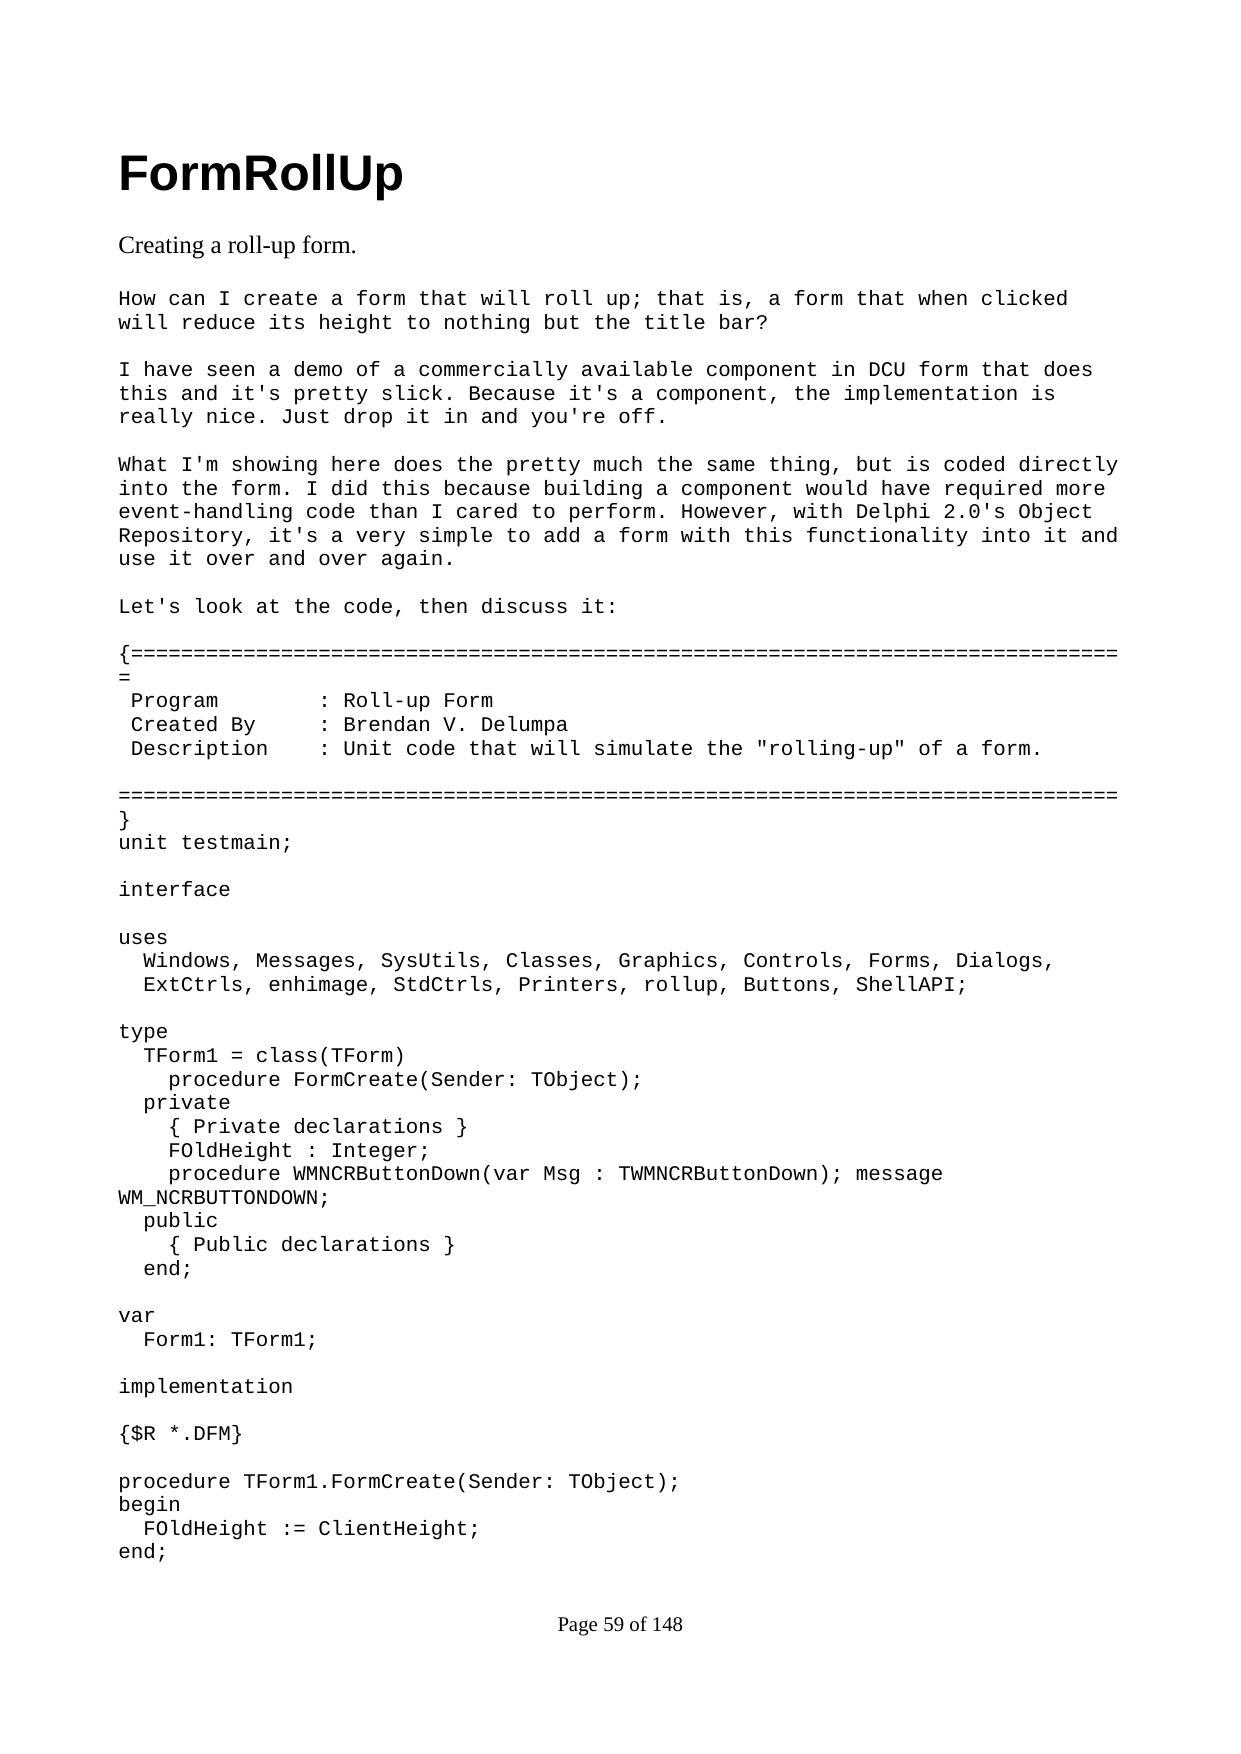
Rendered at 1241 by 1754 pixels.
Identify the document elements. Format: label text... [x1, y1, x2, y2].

text { Private declarations } [118, 1116, 1122, 1139]
text Program : Roll-up Form [118, 690, 1122, 714]
text Let's look at the code, then discuss it: [118, 596, 1122, 619]
text ================================================================================} [118, 761, 1122, 832]
text ExtCtrls, enhimage, StdCtrls, Printers, rollup, Buttons, ShellAPI; [118, 974, 1122, 998]
text TForm1 = class(TForm) [118, 1045, 1122, 1069]
subtitle FormRollUp [118, 143, 1122, 201]
text interface [118, 879, 1122, 903]
text Form1: TForm1; [118, 1329, 1122, 1352]
text Created By : Brendan V. Delumpa [118, 714, 1122, 738]
text procedure TForm1.FormCreate(Sender: TObject); [118, 1471, 1122, 1494]
text { Public declarations } [118, 1234, 1122, 1258]
text {================================================================================ [118, 643, 1122, 690]
text How can I create a form that will roll up; that is, a form that when clicked will reduce its height to nothing but the title bar? [118, 288, 1122, 336]
text begin [118, 1494, 1122, 1518]
text public [118, 1211, 1122, 1234]
text implementation [118, 1376, 1122, 1400]
text procedure WMNCRButtonDown(var Msg : TWMNCRButtonDown); message WM_NCRBUTTONDOWN; [118, 1163, 1122, 1211]
text end; [118, 1542, 1122, 1565]
text procedure FormCreate(Sender: TObject); [118, 1069, 1122, 1092]
text uses [118, 927, 1122, 950]
text Windows, Messages, SysUtils, Classes, Graphics, Controls, Forms, Dialogs, [118, 950, 1122, 974]
text end; [118, 1258, 1122, 1281]
text FOldHeight : Integer; [118, 1139, 1122, 1163]
text unit testmain; [118, 832, 1122, 856]
text private [118, 1092, 1122, 1116]
text I have seen a demo of a commercially available component in DCU form that does this and it's pretty slick. Because it's a component, the implementation is really nice. Just drop it in and you're off. [118, 359, 1122, 430]
text var [118, 1305, 1122, 1329]
text Creating a roll-up form. [118, 230, 1122, 259]
text {$R *.DFM} [118, 1423, 1122, 1447]
text type [118, 1021, 1122, 1045]
text Description : Unit code that will simulate the "rolling-up" of a form. [118, 738, 1122, 761]
text What I'm showing here does the pretty much the same thing, but is coded directly into the form. I did this because building a component would have required more event-handling code than I cared to perform. However, with Delphi 2.0's Object Repository, it's a very simple to add a form with this functionality into it and use it over and over again. [118, 454, 1122, 572]
text FOldHeight := ClientHeight; [118, 1518, 1122, 1542]
